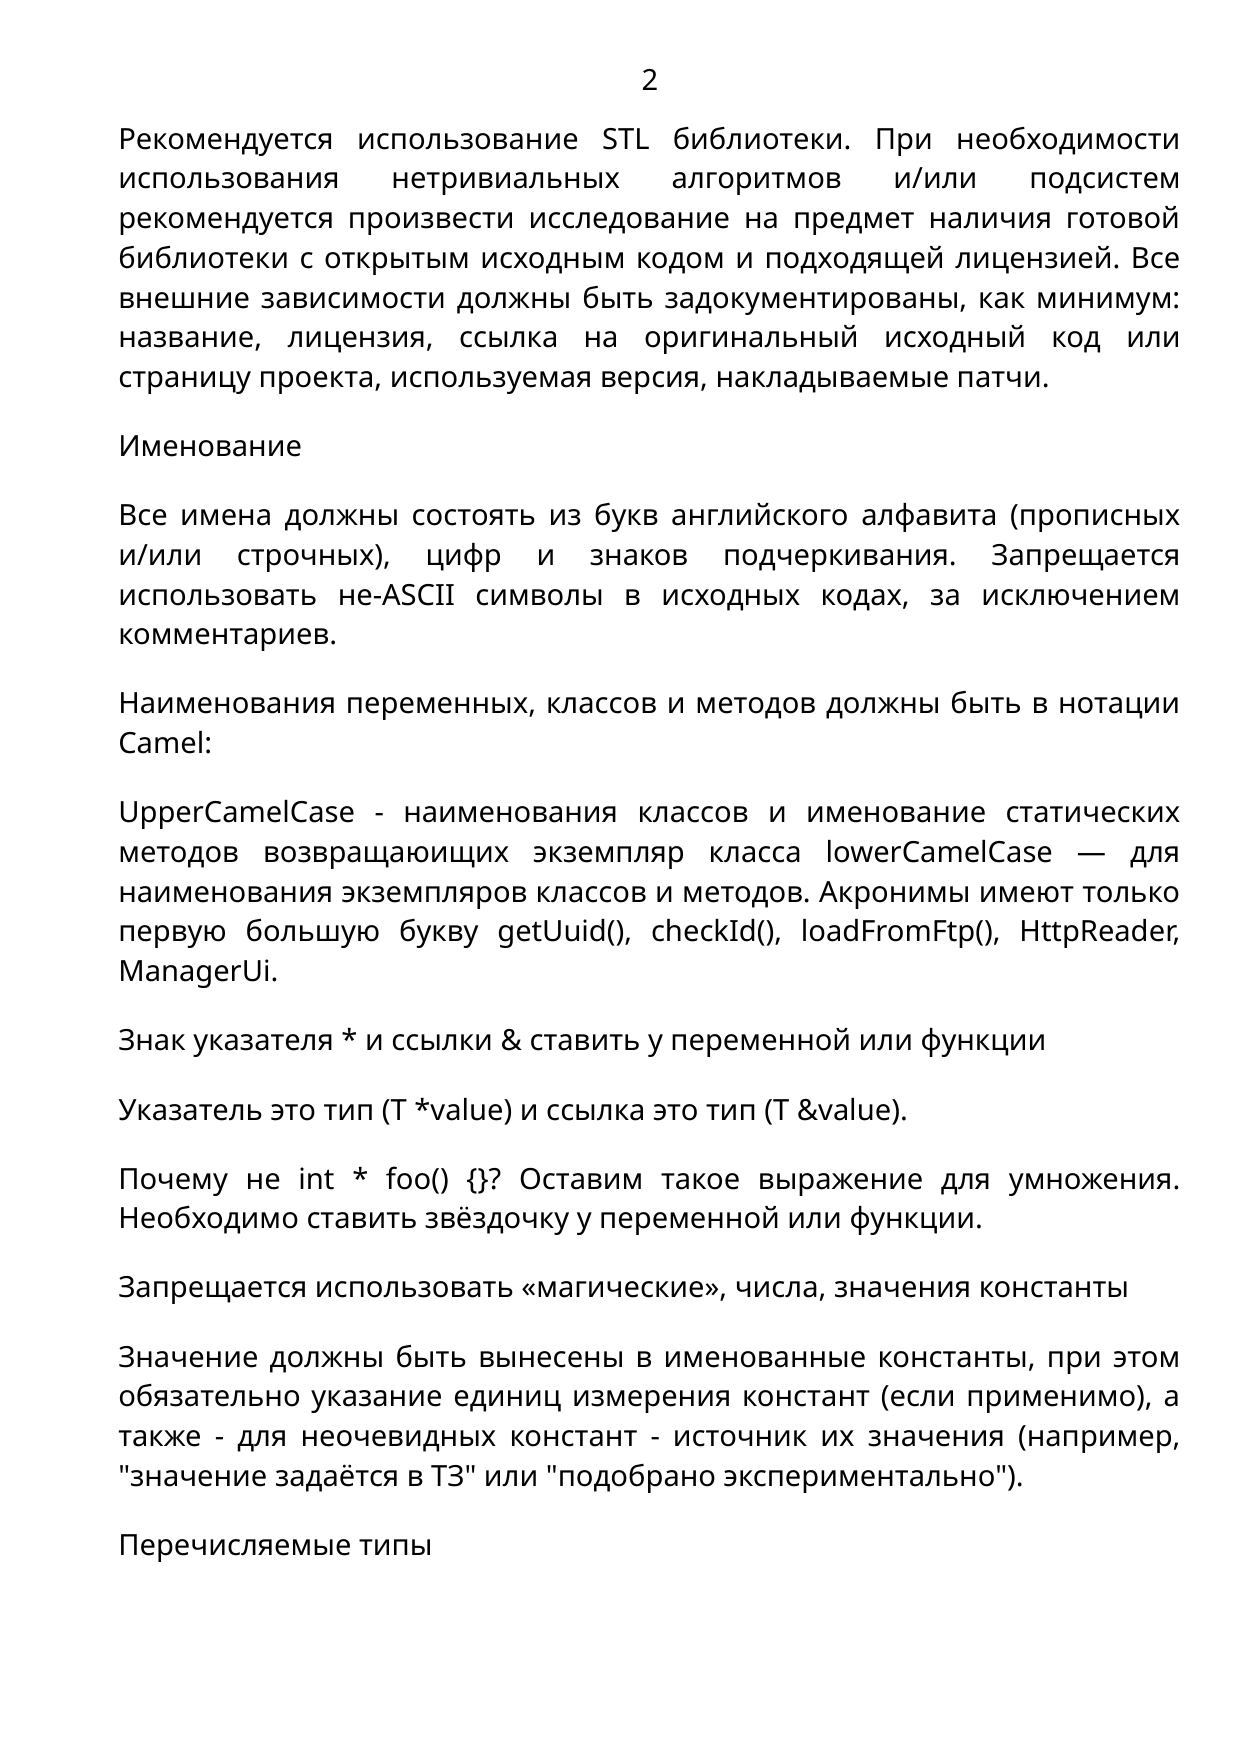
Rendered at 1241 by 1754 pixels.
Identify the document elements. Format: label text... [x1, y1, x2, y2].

text Почему не int * foo() {}? Оставим такое выражение для умножения. Необходимо ставить звёздочку у переменной или функции. [118, 1158, 1181, 1237]
text Именование [118, 425, 1181, 465]
text Наименования переменных, классов и методов должны быть в нотации Camel: [118, 683, 1181, 762]
text UpperCamelCase - наименования классов и именование статических методов возвращаюищих экземпляр класса lowerCamelCase — для наименования экземпляров классов и методов. Акронимы имеют только первую большую букву getUuid(), checkId(), loadFromFtp(), HttpReader, ManagerUi. [118, 792, 1181, 990]
text Указатель это тип (T *value) и ссылка это тип (T &value). [118, 1089, 1181, 1128]
text Значение должны быть вынесены в именованные константы, при этом обязательно указание единиц измерения констант (если применимо), а также - для неочевидных констант - источник их значения (например, "значение задаётся в ТЗ" или "подобрано экспериментально"). [118, 1336, 1181, 1495]
text Перечисляемые типы [118, 1524, 1181, 1564]
text Знак указателя * и ссылки & ставить у переменной или функции [118, 1019, 1181, 1059]
text Запрещается использовать «магические», числа, значения константы [118, 1267, 1181, 1306]
text Рекомендуется использование STL библиотеки. При необходимости использования нетривиальных алгоритмов и/или подсистем рекомендуется произвести исследование на предмет наличия готовой библиотеки с открытым исходным кодом и подходящей лицензией. Все внешние зависимости должны быть задокументированы, как минимум: название, лицензия, ссылка на оригинальный исходный код или страницу проекта, используемая версия, накладываемые патчи. [118, 118, 1181, 396]
text Все имена должны состоять из букв английского алфавита (прописных и/или строчных), цифр и знаков подчеркивания. Запрещается использовать не-ASCII символы в исходных кодах, за исключением комментариев. [118, 494, 1181, 653]
